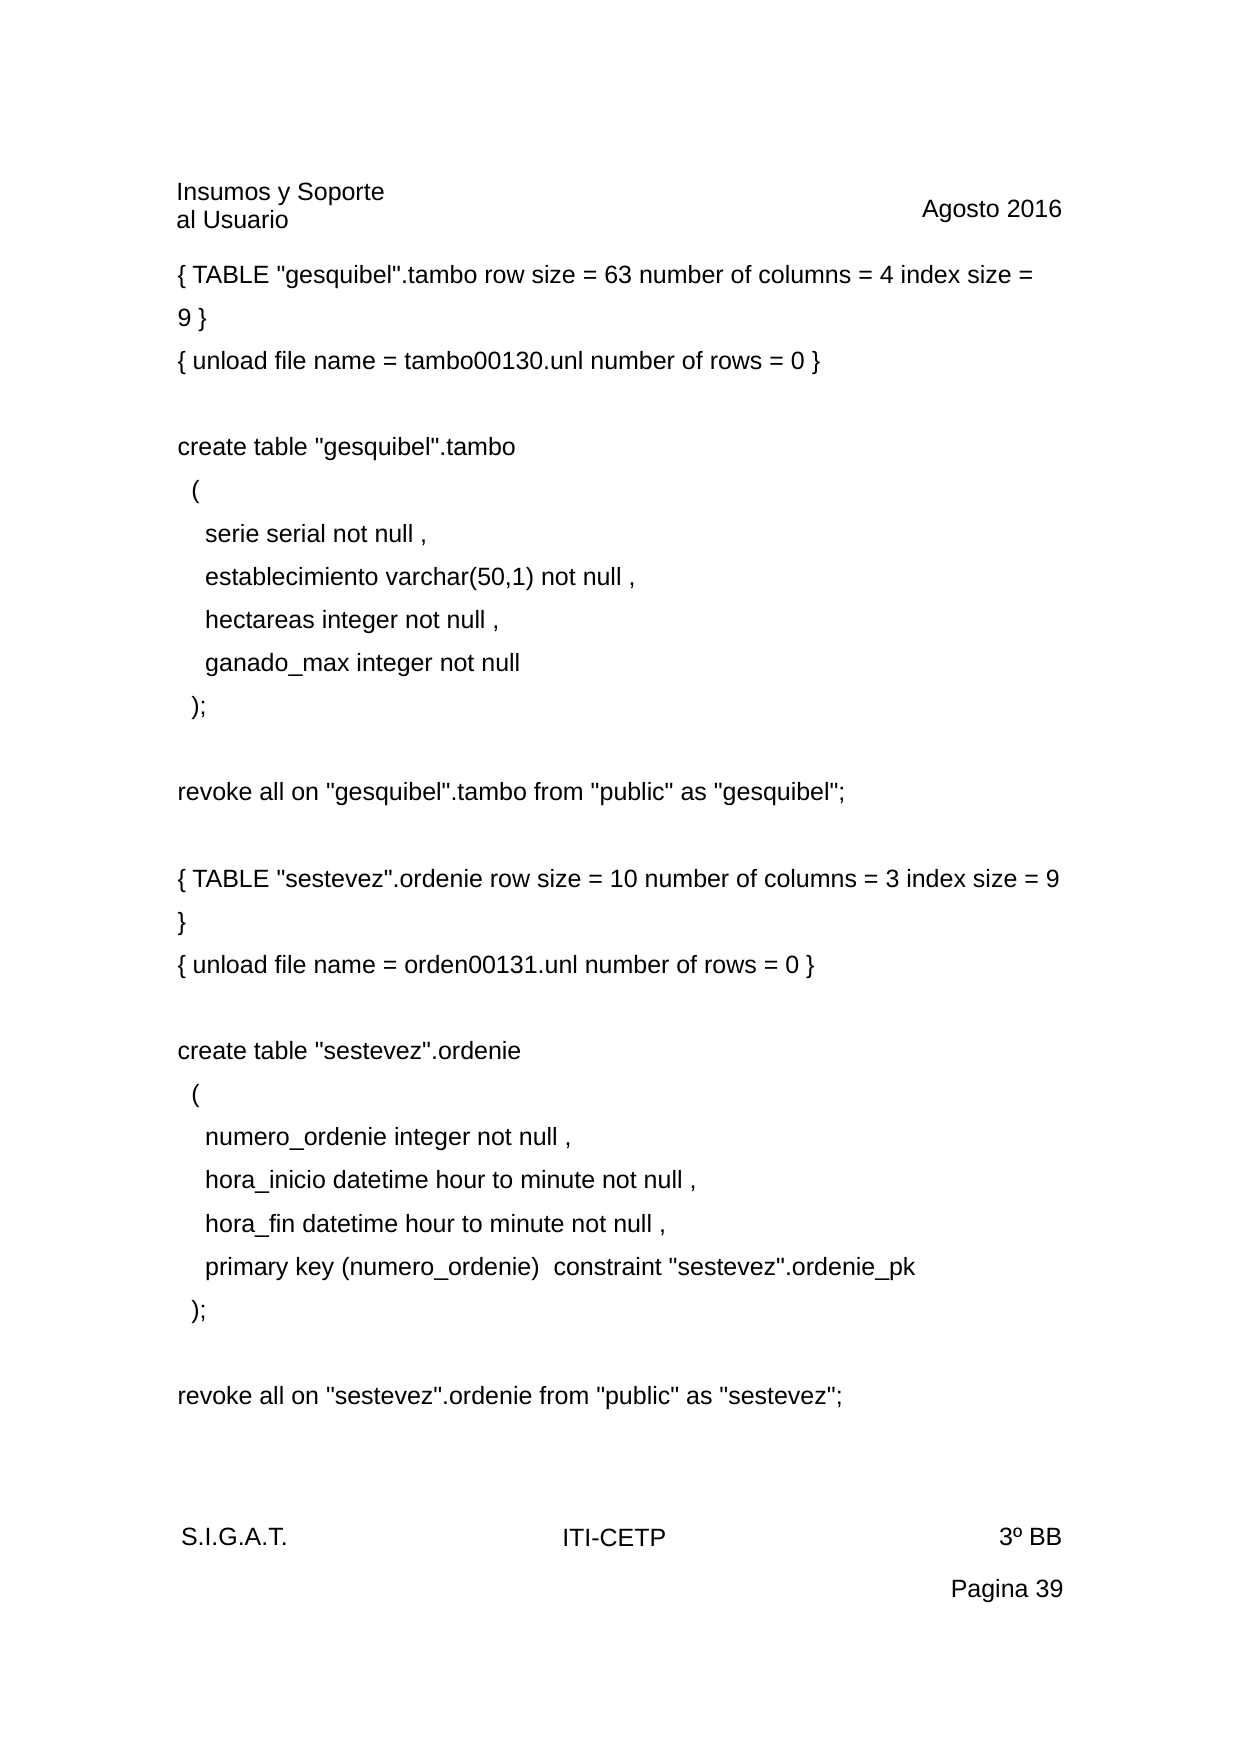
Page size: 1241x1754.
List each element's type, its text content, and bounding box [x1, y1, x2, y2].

text { TABLE "gesquibel".tambo row size = 63 number of columns = 4 index size = 9 } { unload file name = tambo00130.unl number of rows = 0 } create table "gesquibel".tambo ( serie serial not null , establecimiento varchar(50,1) not null , hectareas integer not null , ganado_max integer not null ); revoke all on "gesquibel".tambo from "public" as "gesquibel"; { TABLE "sestevez".ordenie row size = 10 number of columns = 3 index size = 9 } { unload file name = orden00131.unl number of rows = 0 } create table "sestevez".ordenie ( numero_ordenie integer not null , hora_inicio datetime hour to minute not null , hora_fin datetime hour to minute not null , primary key (numero_ordenie) constraint "sestevez".ordenie_pk ); revoke all on "sestevez".ordenie from "public" as "sestevez"; [177, 260, 1063, 1453]
